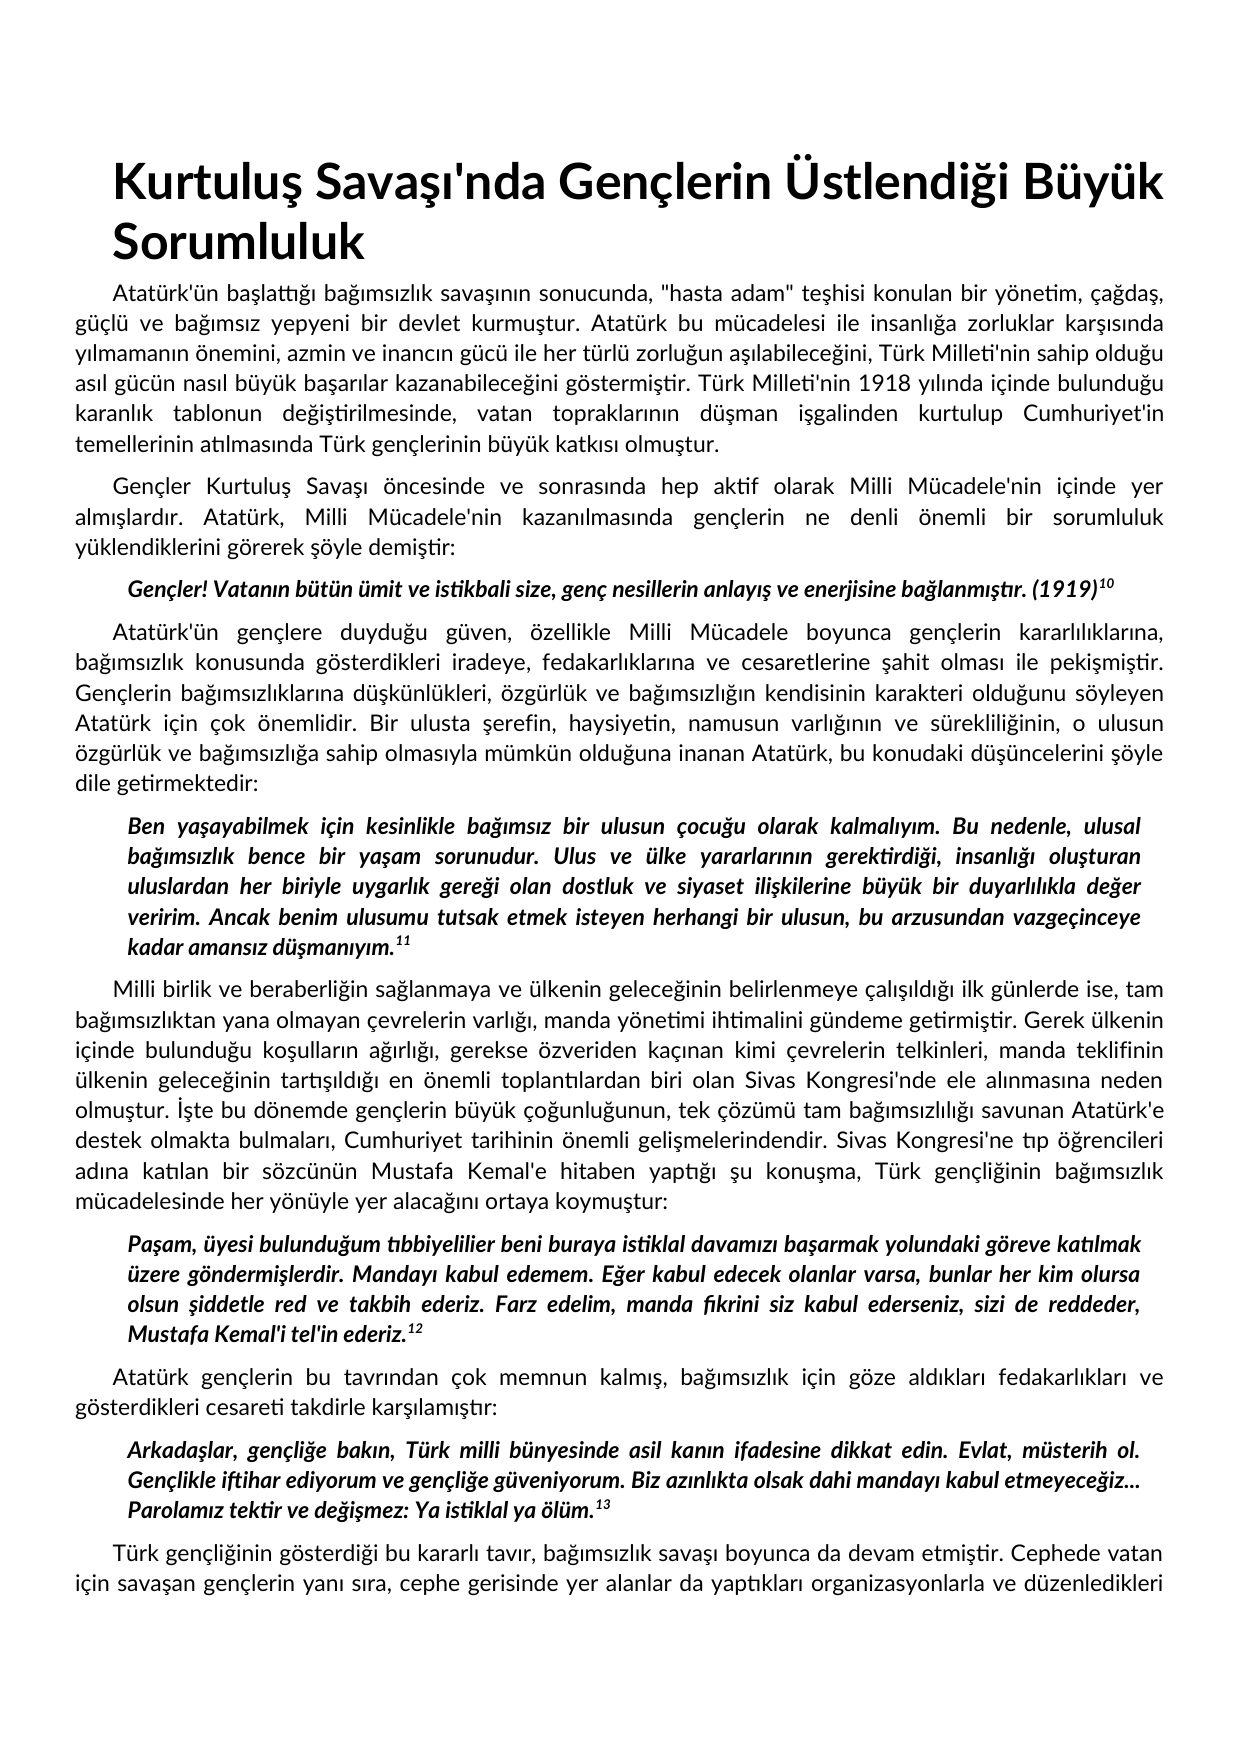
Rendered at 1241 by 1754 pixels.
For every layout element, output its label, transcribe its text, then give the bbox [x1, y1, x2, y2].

text Atatürk gençlerin bu tavrından çok memnun kalmış, bağımsızlık için göze aldıkları fedakarlıkları ve gösterdikleri cesareti takdirle karşılamıştır: [75, 1363, 1165, 1420]
text Arkadaşlar, gençliğe bakın, Türk milli bünyesinde asil kanın ifadesine dikkat edin. Evlat, müsterih ol. Gençlikle iftihar ediyorum ve gençliğe güveniyorum. Biz azınlıkta olsak dahi mandayı kabul etmeyeceğiz... Parolamız tektir ve değişmez: Ya istiklal ya ölüm.13 [127, 1436, 1143, 1523]
text Gençler! Vatanın bütün ümit ve istikbali size, genç nesillerin anlayış ve enerjisine bağlanmıştır. (1919)10 [127, 575, 1143, 603]
text Atatürk'ün gençlere duyduğu güven, özellikle Milli Mücadele boyunca gençlerin kararlılıklarına, bağımsızlık konusunda gösterdikleri iradeye, fedakarlıklarına ve cesaretlerine şahit olması ile pekişmiştir. Gençlerin bağımsızlıklarına düşkünlükleri, özgürlük ve bağımsızlığın kendisinin karakteri olduğunu söyleyen Atatürk için çok önemlidir. Bir ulusta şerefin, haysiyetin, namusun varlığının ve sürekliliğinin, o ulusun özgürlük ve bağımsızlığa sahip olmasıyla mümkün olduğuna inanan Atatürk, bu konudaki düşüncelerini şöyle dile getirmektedir: [75, 618, 1165, 796]
subtitle Kurtuluş Savaşı'nda Gençlerin Üstlendiği Büyük Sorumluluk [112, 150, 1165, 270]
text Ben yaşayabilmek için kesinlikle bağımsız bir ulusun çocuğu olarak kalmalıyım. Bu nedenle, ulusal bağımsızlık bence bir yaşam sorunudur. Ulus ve ülke yararlarının gerektirdiği, insanlığı oluşturan uluslardan her biriyle uygarlık gereği olan dostluk ve siyaset ilişkilerine büyük bir duyarlılıkla değer veririm. Ancak benim ulusumu tutsak etmek isteyen herhangi bir ulusun, bu arzusundan vazgeçinceye kadar amansız düşmanıyım.11 [127, 812, 1143, 960]
text Gençler Kurtuluş Savaşı öncesinde ve sonrasında hep aktif olarak Milli Mücadele'nin içinde yer almışlardır. Atatürk, Milli Mücadele'nin kazanılmasında gençlerin ne denli önemli bir sorumluluk yüklendiklerini görerek şöyle demiştir: [75, 472, 1165, 560]
text Paşam, üyesi bulunduğum tıbbiyelilier beni buraya istiklal davamızı başarmak yolundaki göreve katılmak üzere göndermişlerdir. Mandayı kabul edemem. Eğer kabul edecek olanlar varsa, bunlar her kim olursa olsun şiddetle red ve takbih ederiz. Farz edelim, manda fikrini siz kabul ederseniz, sizi de reddeder, Mustafa Kemal'i tel'in ederiz.12 [127, 1229, 1143, 1347]
text Milli birlik ve beraberliğin sağlanmaya ve ülkenin geleceğinin belirlenmeye çalışıldığı ilk günlerde ise, tam bağımsızlıktan yana olmayan çevrelerin varlığı, manda yönetimi ihtimalini gündeme getirmiştir. Gerek ülkenin içinde bulunduğu koşulların ağırlığı, gerekse özveriden kaçınan kimi çevrelerin telkinleri, manda teklifinin ülkenin geleceğinin tartışıldığı en önemli toplantılardan biri olan Sivas Kongresi'nde ele alınmasına neden olmuştur. İşte bu dönemde gençlerin büyük çoğunluğunun, tek çözümü tam bağımsızlılığı savunan Atatürk'e destek olmakta bulmaları, Cumhuriyet tarihinin önemli gelişmelerindendir. Sivas Kongresi'ne tıp öğrencileri adına katılan bir sözcünün Mustafa Kemal'e hitaben yaptığı şu konuşma, Türk gençliğinin bağımsızlık mücadelesinde her yönüyle yer alacağını ortaya koymuştur: [75, 975, 1165, 1214]
text Atatürk'ün başlattığı bağımsızlık savaşının sonucunda, "hasta adam" teşhisi konulan bir yönetim, çağdaş, güçlü ve bağımsız yepyeni bir devlet kurmuştur. Atatürk bu mücadelesi ile insanlığa zorluklar karşısında yılmamanın önemini, azmin ve inancın gücü ile her türlü zorluğun aşılabileceğini, Türk Milleti'nin sahip olduğu asıl gücün nasıl büyük başarılar kazanabileceğini göstermiştir. Türk Milleti'nin 1918 yılında içinde bulunduğu karanlık tablonun değiştirilmesinde, vatan topraklarının düşman işgalinden kurtulup Cumhuriyet'in temellerinin atılmasında Türk gençlerinin büyük katkısı olmuştur. [75, 278, 1165, 457]
text Türk gençliğinin gösterdiği bu kararlı tavır, bağımsızlık savaşı boyunca da devam etmiştir. Cephede vatan için savaşan gençlerin yanı sıra, cephe gerisinde yer alanlar da yaptıkları organizasyonlarla ve düzenledikleri [75, 1539, 1165, 1596]
